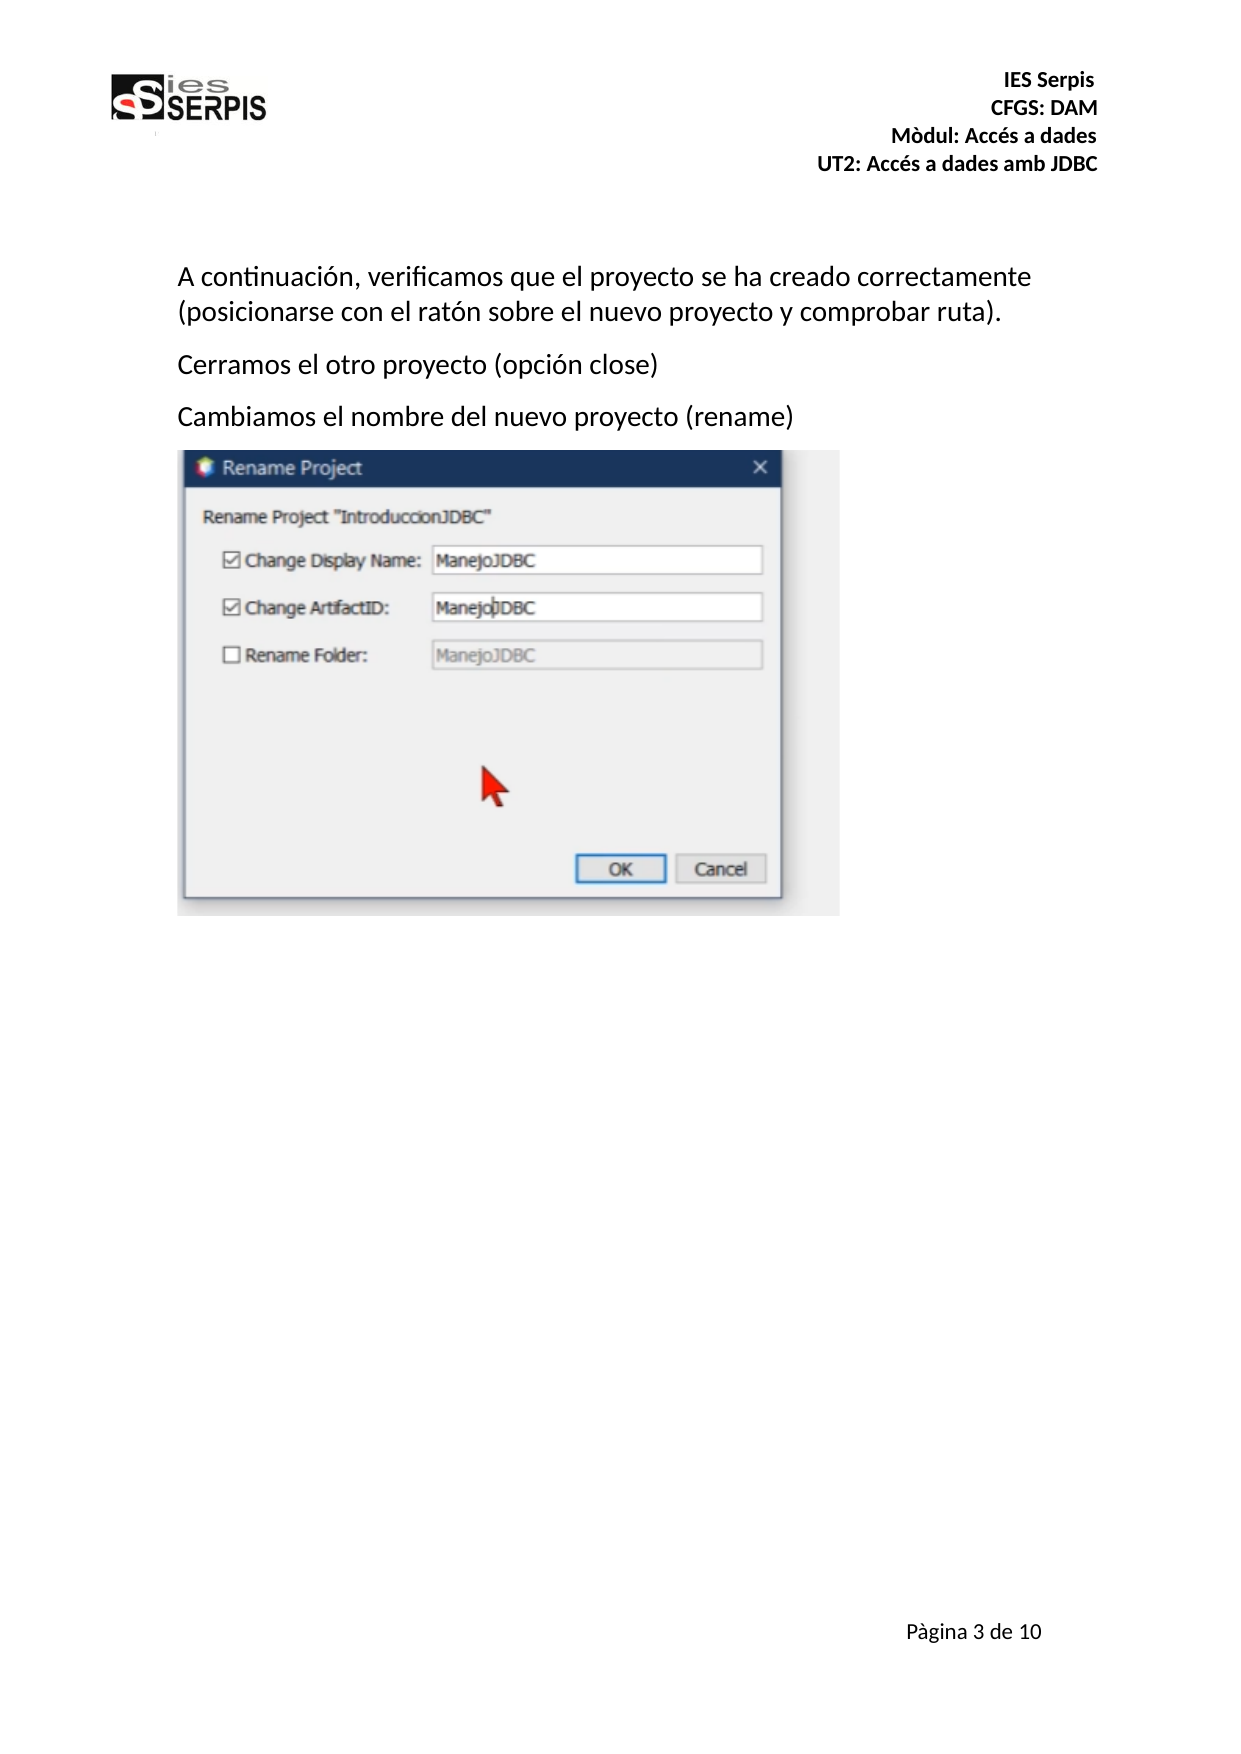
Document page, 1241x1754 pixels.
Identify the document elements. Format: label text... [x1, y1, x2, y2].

text Cambiamos el nombre del nuevo proyecto (rename) [177, 398, 1122, 434]
text A continuación, verificamos que el proyecto se ha creado correctamente (posicionarse con el ratón sobre el nuevo proyecto y comprobar ruta). [177, 258, 1122, 329]
text Cerramos el otro proyecto (opción close) [177, 346, 1122, 381]
